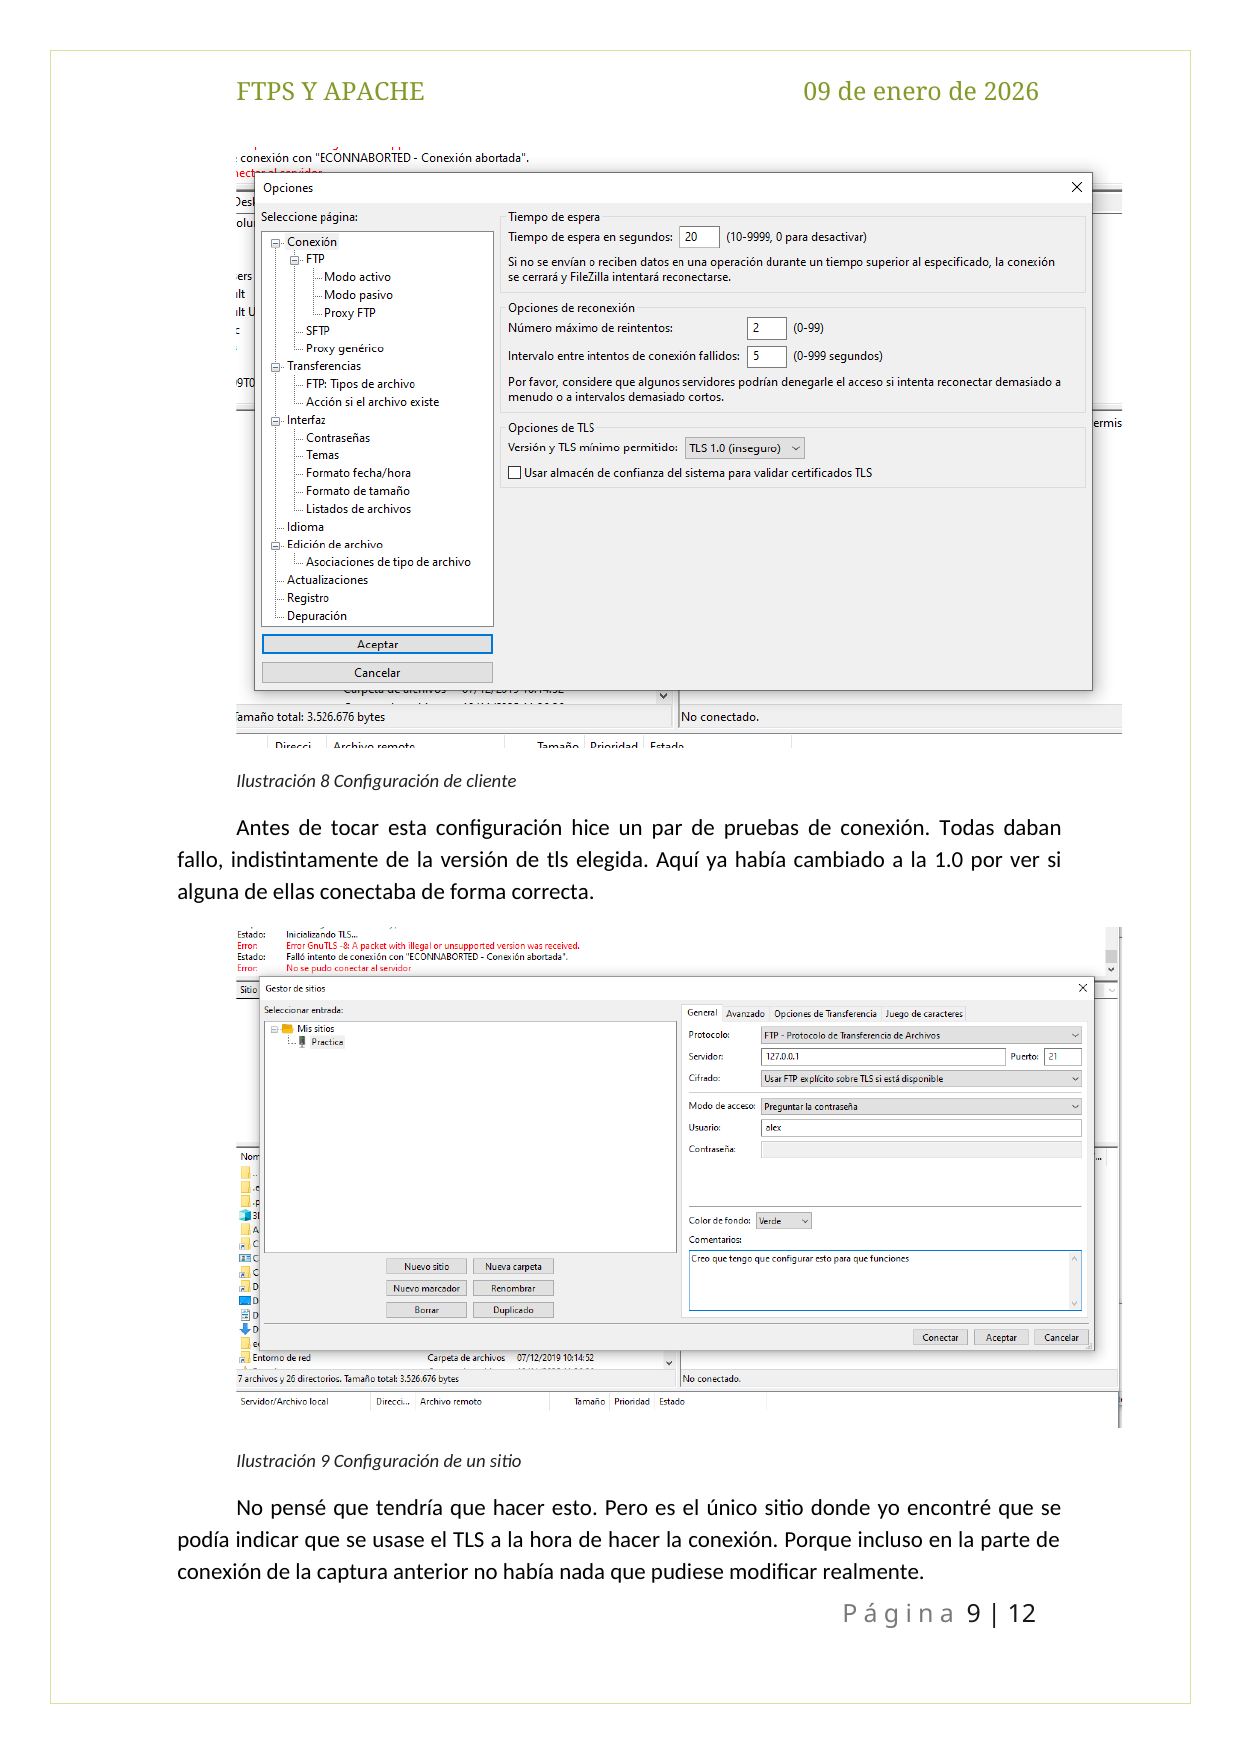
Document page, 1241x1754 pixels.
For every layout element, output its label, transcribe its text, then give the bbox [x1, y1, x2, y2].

text Ilustración 8 Configuración de cliente [177, 769, 1063, 792]
text No pensé que tendría que hacer esto. Pero es el único sitio donde yo encontré que se podía indicar que se usase el TLS a la hora de hacer la conexión. Porque incluso en la parte de conexión de la captura anterior no había nada que pudiese modificar realmente. [177, 1493, 1063, 1586]
text Antes de tocar esta configuración hice un par de pruebas de conexión. Todas daban fallo, indistintamente de la versión de tls elegida. Aquí ya había cambiado a la 1.0 por ver si alguna de ellas conectaba de forma correcta. [177, 813, 1063, 905]
text Ilustración 9 Configuración de un sitio [177, 1449, 1063, 1472]
